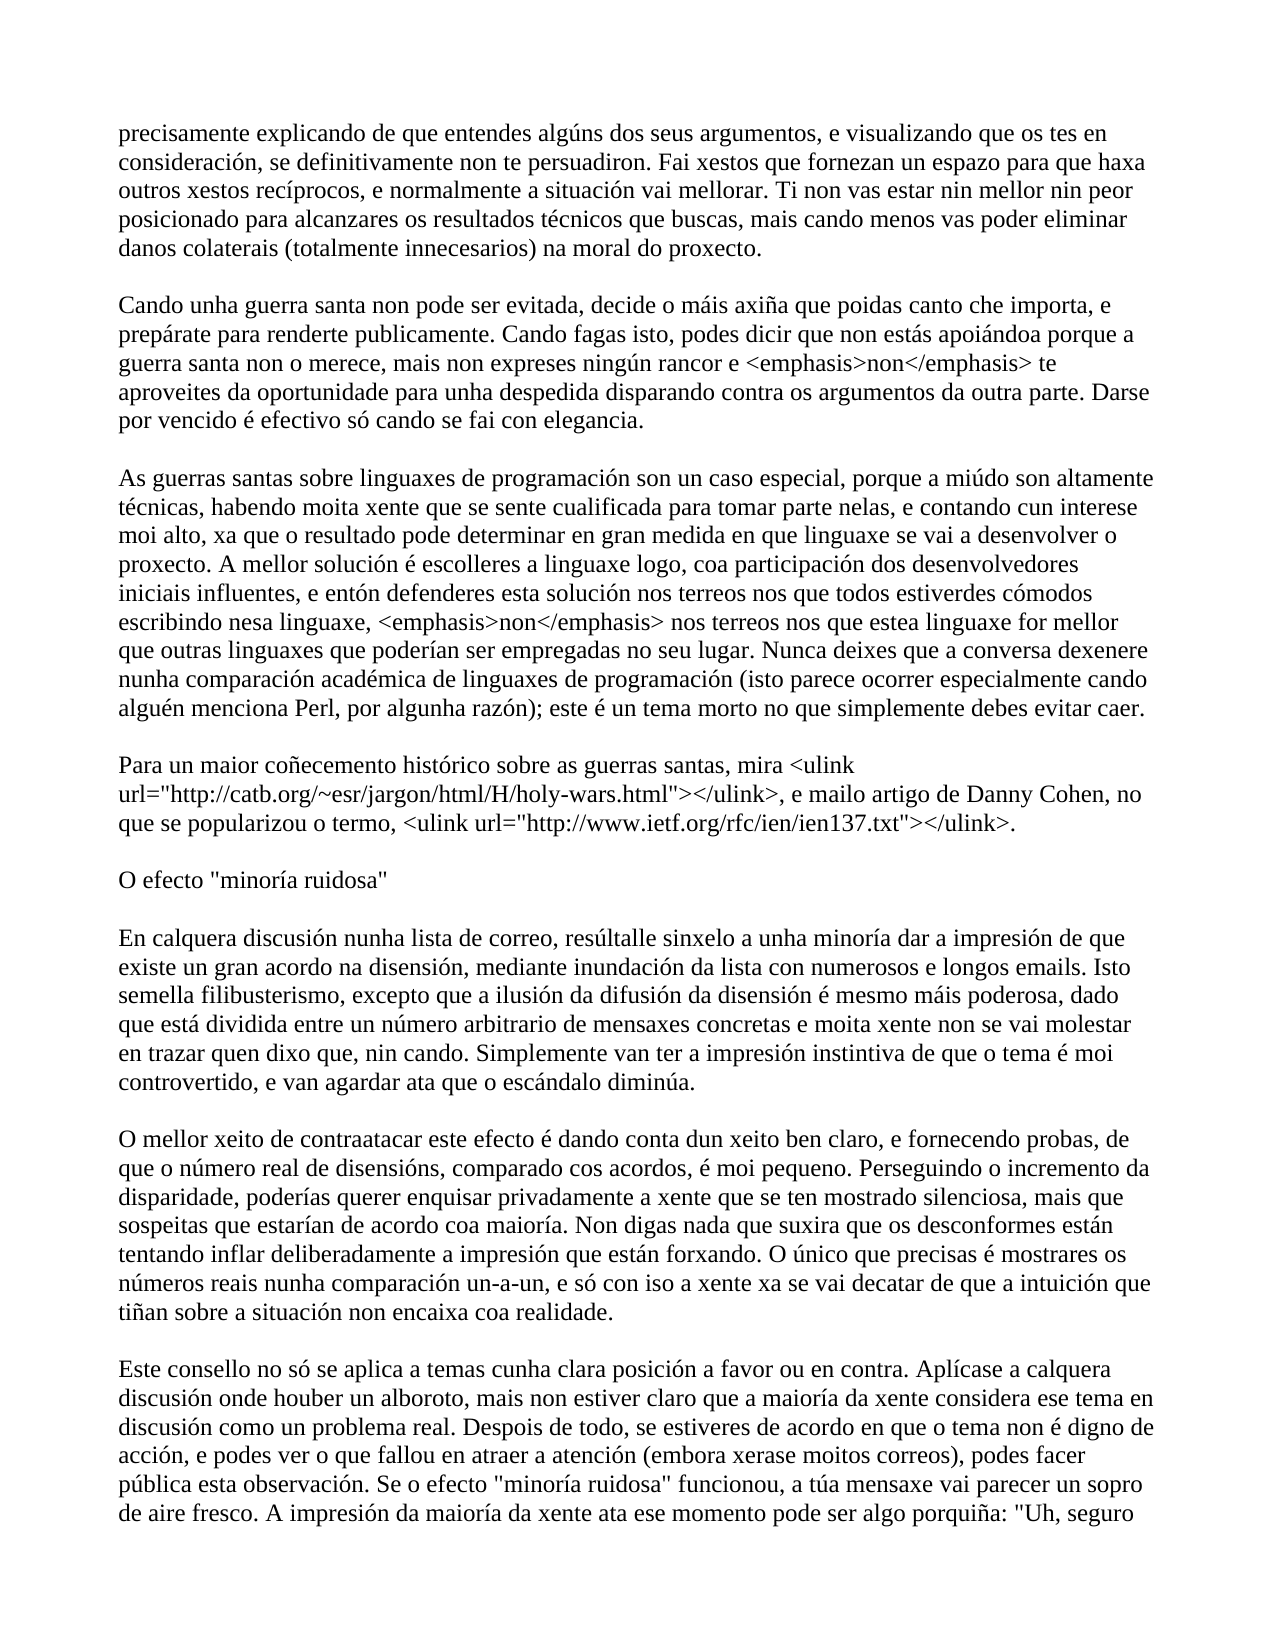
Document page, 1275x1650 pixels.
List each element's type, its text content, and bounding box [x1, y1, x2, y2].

text O efecto "minoría ruidosa" [118, 866, 1157, 894]
text As guerras santas sobre linguaxes de programación son un caso especial, porque a miúdo son altamente técnicas, habendo moita xente que se sente cualificada para tomar parte nelas, e contando cun interese moi alto, xa que o resultado pode determinar en gran medida en que linguaxe se vai a desenvolver o proxecto. A mellor solución é escolleres a linguaxe logo, coa participación dos desenvolvedores iniciais influentes, e entón defenderes esta solución nos terreos nos que todos estiverdes cómodos escribindo nesa linguaxe, <emphasis>non</emphasis> nos terreos nos que estea linguaxe for mellor que outras linguaxes que poderían ser empregadas no seu lugar. Nunca deixes que a conversa dexenere nunha comparación académica de linguaxes de programación (isto parece ocorrer especialmente cando alguén menciona Perl, por algunha razón); este é un tema morto no que simplemente debes evitar caer. [118, 463, 1157, 722]
text Para un maior coñecemento histórico sobre as guerras santas, mira <ulink url="http://catb.org/~esr/jargon/html/H/holy-wars.html"></ulink>, e mailo artigo de Danny Cohen, no que se popularizou o termo, <ulink url="http://www.ietf.org/rfc/ien/ien137.txt"></ulink>. [118, 751, 1157, 837]
text Este consello no só se aplica a temas cunha clara posición a favor ou en contra. Aplícase a calquera discusión onde houber un alboroto, mais non estiver claro que a maioría da xente considera ese tema en discusión como un problema real. Despois de todo, se estiveres de acordo en que o tema non é digno de acción, e podes ver o que fallou en atraer a atención (embora xerase moitos correos), podes facer pública esta observación. Se o efecto "minoría ruidosa" funcionou, a túa mensaxe vai parecer un sopro de aire fresco. A impresión da maioría da xente ata ese momento pode ser algo porquiña: "Uh, seguro [118, 1354, 1157, 1527]
text O mellor xeito de contraatacar este efecto é dando conta dun xeito ben claro, e fornecendo probas, de que o número real de disensións, comparado cos acordos, é moi pequeno. Perseguindo o incremento da disparidade, poderías querer enquisar privadamente a xente que se ten mostrado silenciosa, mais que sospeitas que estarían de acordo coa maioría. Non digas nada que suxira que os desconformes están tentando inflar deliberadamente a impresión que están forxando. O único que precisas é mostrares os números reais nunha comparación un-a-un, e só con iso a xente xa se vai decatar de que a intuición que tiñan sobre a situación non encaixa coa realidade. [118, 1124, 1157, 1326]
text Cando unha guerra santa non pode ser evitada, decide o máis axiña que poidas canto che importa, e prepárate para renderte publicamente. Cando fagas isto, podes dicir que non estás apoiándoa porque a guerra santa non o merece, mais non expreses ningún rancor e <emphasis>non</emphasis> te aproveites da oportunidade para unha despedida disparando contra os argumentos da outra parte. Darse por vencido é efectivo só cando se fai con elegancia. [118, 291, 1157, 434]
text precisamente explicando de que entendes algúns dos seus argumentos, e visualizando que os tes en consideración, se definitivamente non te persuadiron. Fai xestos que fornezan un espazo para que haxa outros xestos recíprocos, e normalmente a situación vai mellorar. Ti non vas estar nin mellor nin peor posicionado para alcanzares os resultados técnicos que buscas, mais cando menos vas poder eliminar danos colaterais (totalmente innecesarios) na moral do proxecto. [118, 118, 1157, 262]
text En calquera discusión nunha lista de correo, resúltalle sinxelo a unha minoría dar a impresión de que existe un gran acordo na disensión, mediante inundación da lista con numerosos e longos emails. Isto semella filibusterismo, excepto que a ilusión da difusión da disensión é mesmo máis poderosa, dado que está dividida entre un número arbitrario de mensaxes concretas e moita xente non se vai molestar en trazar quen dixo que, nin cando. Simplemente van ter a impresión instintiva de que o tema é moi controvertido, e van agardar ata que o escándalo diminúa. [118, 923, 1157, 1096]
